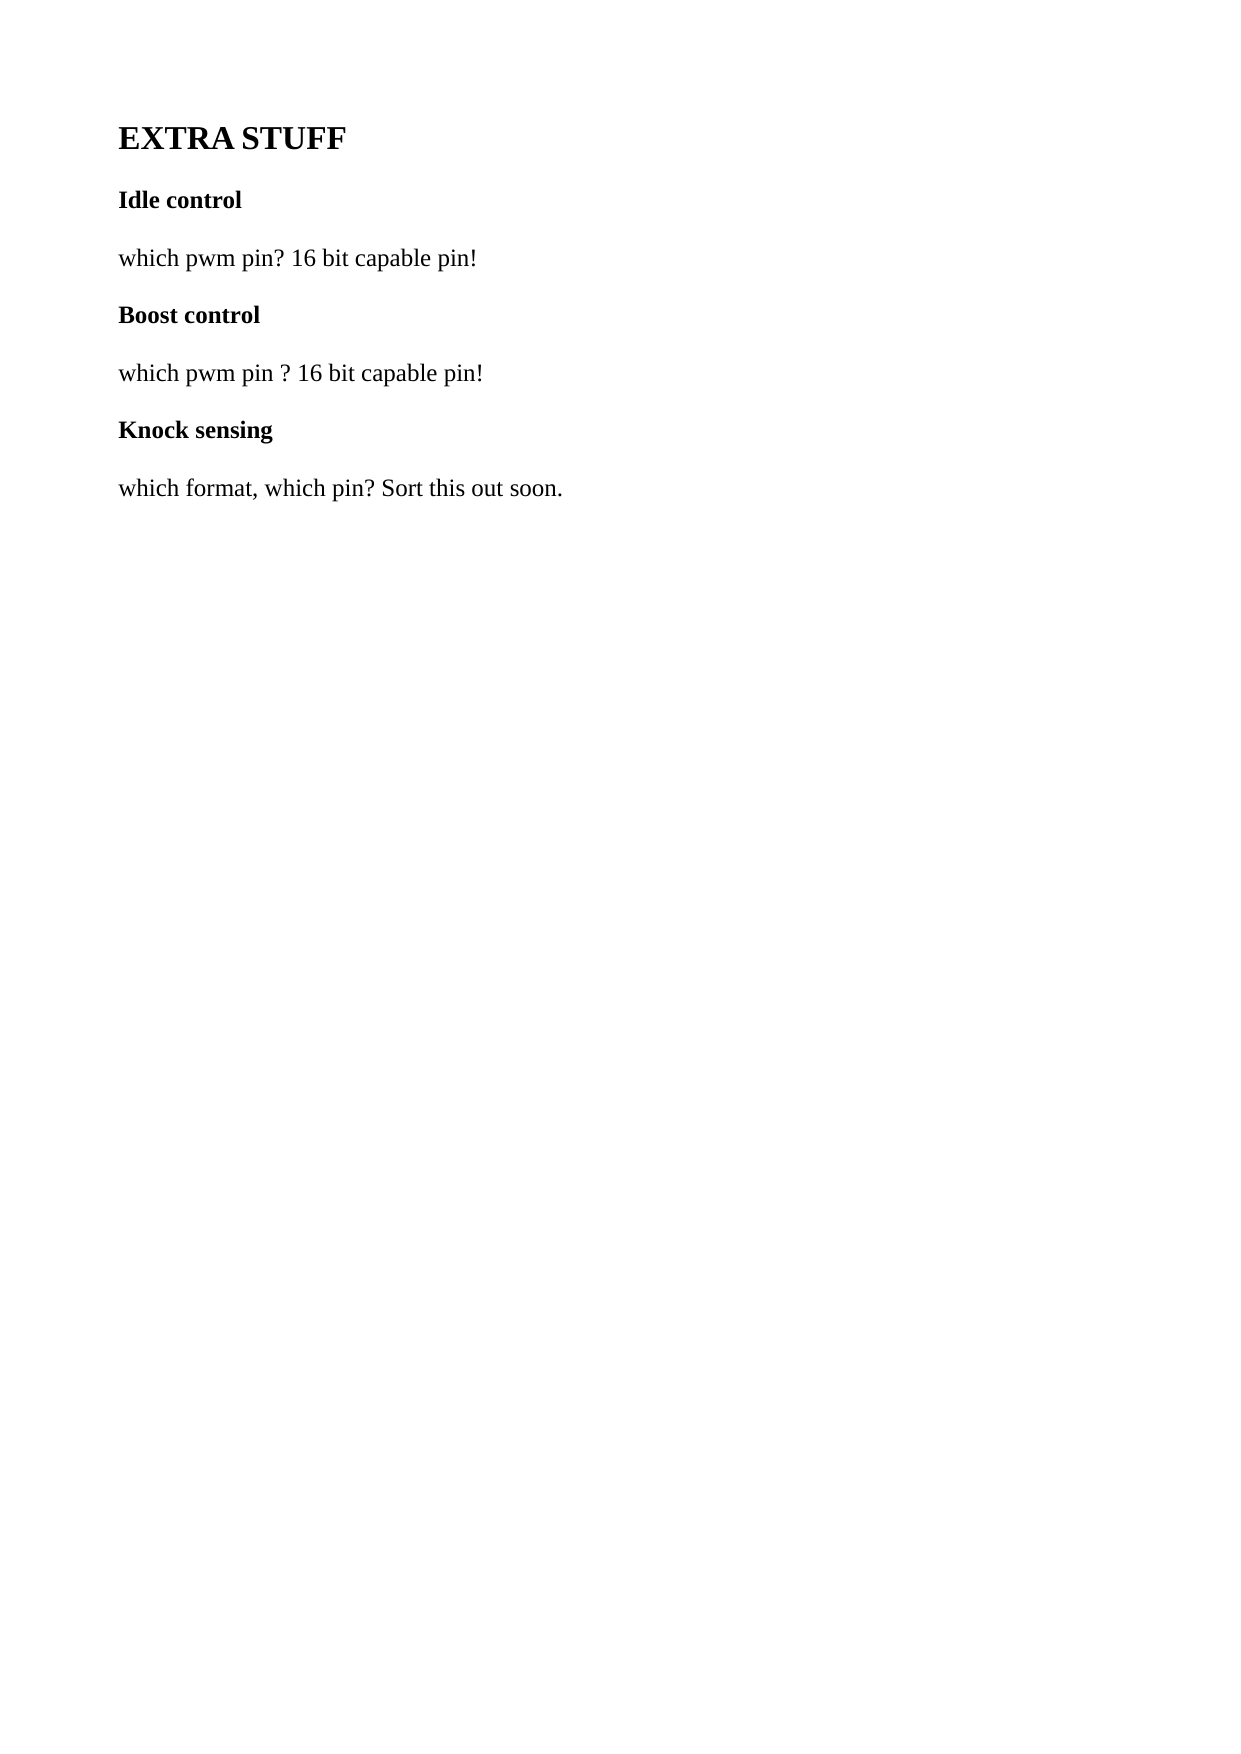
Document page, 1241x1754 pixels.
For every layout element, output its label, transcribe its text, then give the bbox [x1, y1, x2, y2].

text Idle control [118, 185, 1122, 214]
text which pwm pin? 16 bit capable pin! [118, 243, 1122, 271]
text which format, which pin? Sort this out soon. [118, 473, 1122, 501]
text Knock sensing [118, 415, 1122, 444]
text Boost control [118, 300, 1122, 329]
text EXTRA STUFF [118, 118, 1122, 156]
text which pwm pin ? 16 bit capable pin! [118, 358, 1122, 386]
